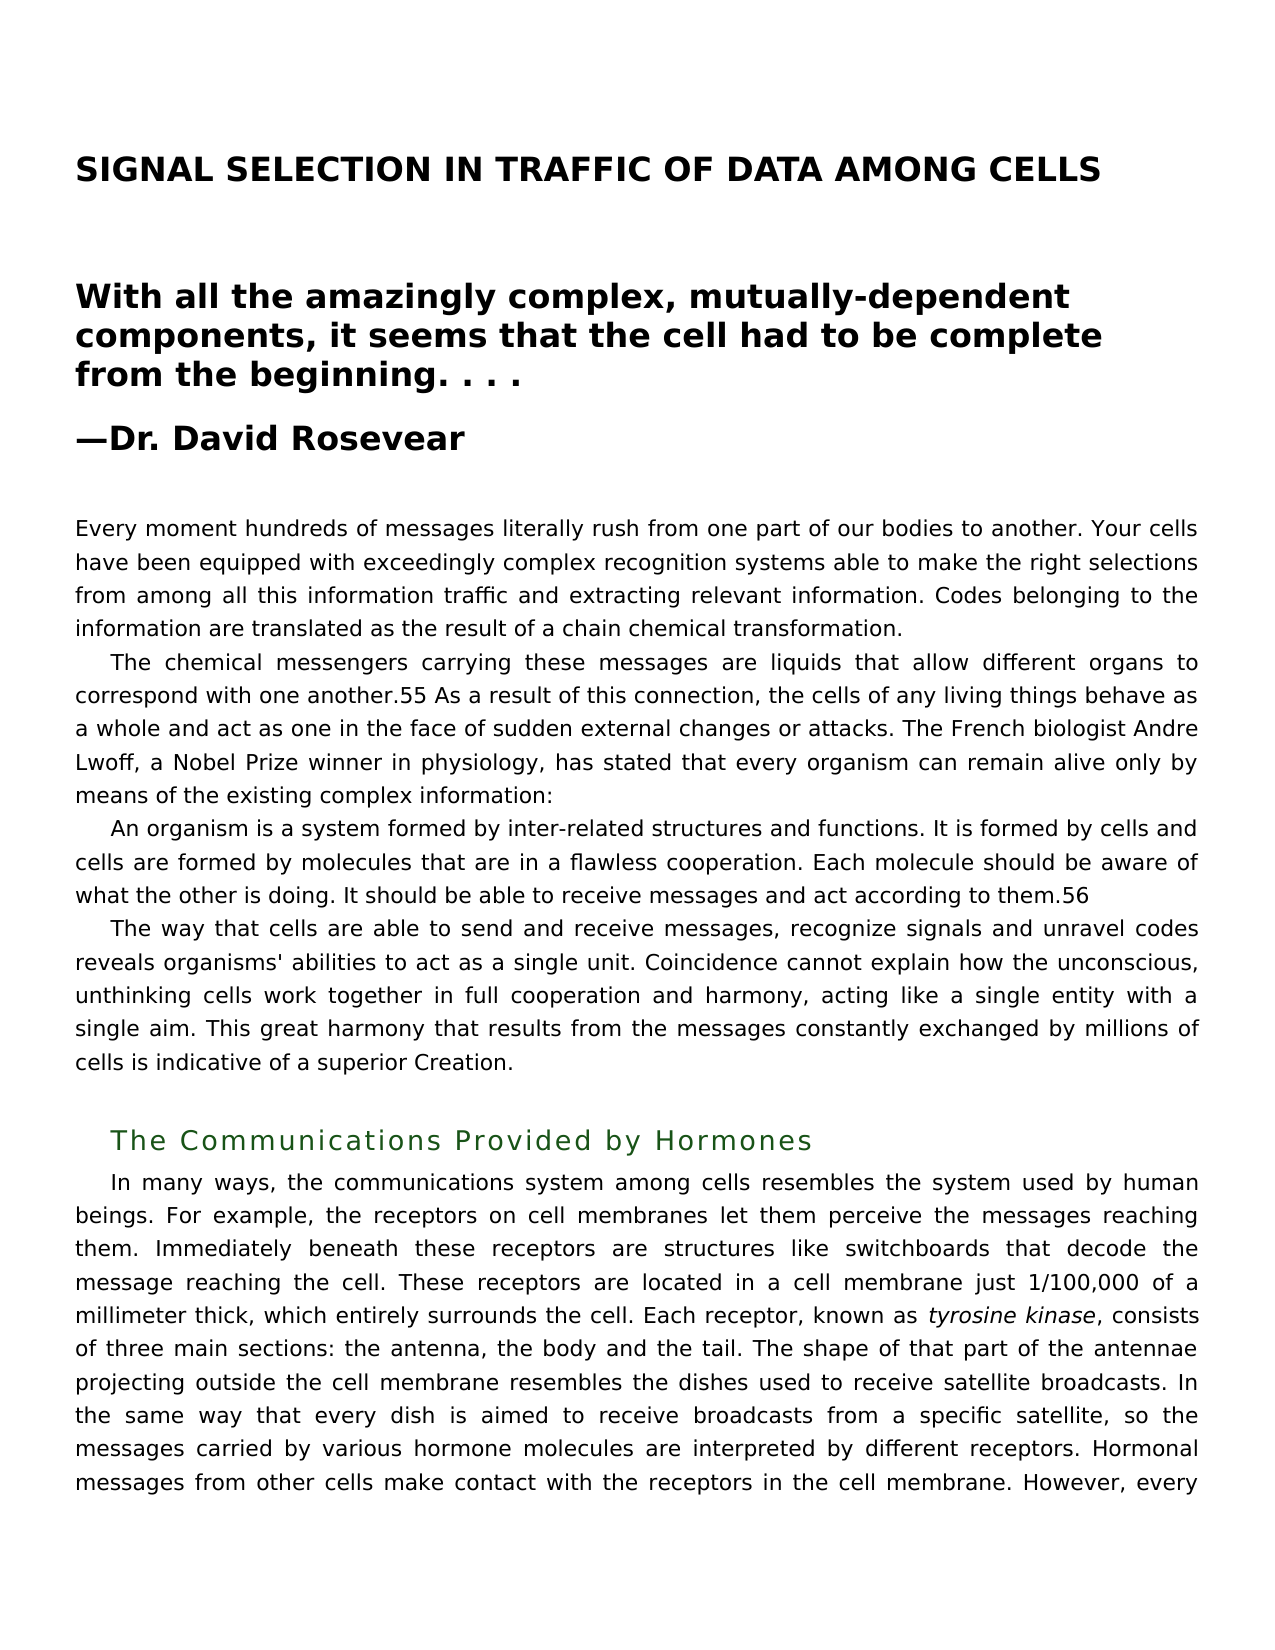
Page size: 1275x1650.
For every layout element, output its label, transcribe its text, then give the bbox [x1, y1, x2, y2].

text The chemical messengers carrying these messages are liquids that allow different organs to correspond with one another.55 As a result of this connection, the cells of any living things behave as a whole and act as one in the face of sudden external changes or attacks. The French biologist Andre Lwoff, a Nobel Prize winner in physiology, has stated that every organism can remain alive only by means of the existing complex information: [75, 643, 1200, 810]
subtitle —Dr. David Rosevear [75, 419, 1200, 458]
text An organism is a system formed by inter-related structures and functions. It is formed by cells and cells are formed by molecules that are in a flawless cooperation. Each molecule should be aware of what the other is doing. It should be able to receive messages and act according to them.56 [75, 810, 1200, 910]
subtitle The Communications Provided by Hormones [110, 1124, 1200, 1157]
text Every moment hundreds of messages literally rush from one part of our bodies to another. Your cells have been equipped with exceedingly complex recognition systems able to make the right selections from among all this information traffic and extracting relevant information. Codes belonging to the information are translated as the result of a chain chemical transformation. [75, 510, 1200, 643]
text The way that cells are able to send and receive messages, recognize signals and unravel codes reveals organisms' abilities to act as a single unit. Coincidence cannot explain how the unconscious, unthinking cells work together in full cooperation and harmony, acting like a single entity with a single aim. This great harmony that results from the messages constantly exchanged by millions of cells is indicative of a superior Creation. [75, 910, 1200, 1077]
subtitle With all the amazingly complex, mutually-dependent components, it seems that the cell had to be complete from the beginning. . . . [75, 278, 1200, 394]
text In many ways, the communications system among cells resembles the system used by human beings. For example, the receptors on cell membranes let them perceive the messages reaching them. Immediately beneath these receptors are structures like switchboards that decode the message reaching the cell. These receptors are located in a cell membrane just 1/100,000 of a millimeter thick, which entirely surrounds the cell. Each receptor, known as tyrosine kinase, consists of three main sections: the antenna, the body and the tail. The shape of that part of the antennae projecting outside the cell membrane resembles the dishes used to receive satellite broadcasts. In the same way that every dish is aimed to receive broadcasts from a specific satellite, so the messages carried by various hormone molecules are interpreted by different receptors. Hormonal messages from other cells make contact with the receptors in the cell membrane. However, every [75, 1163, 1200, 1497]
subtitle SIGNAL SELECTION IN TRAFFIC OF DATA AMONG CELLS [75, 150, 1200, 189]
